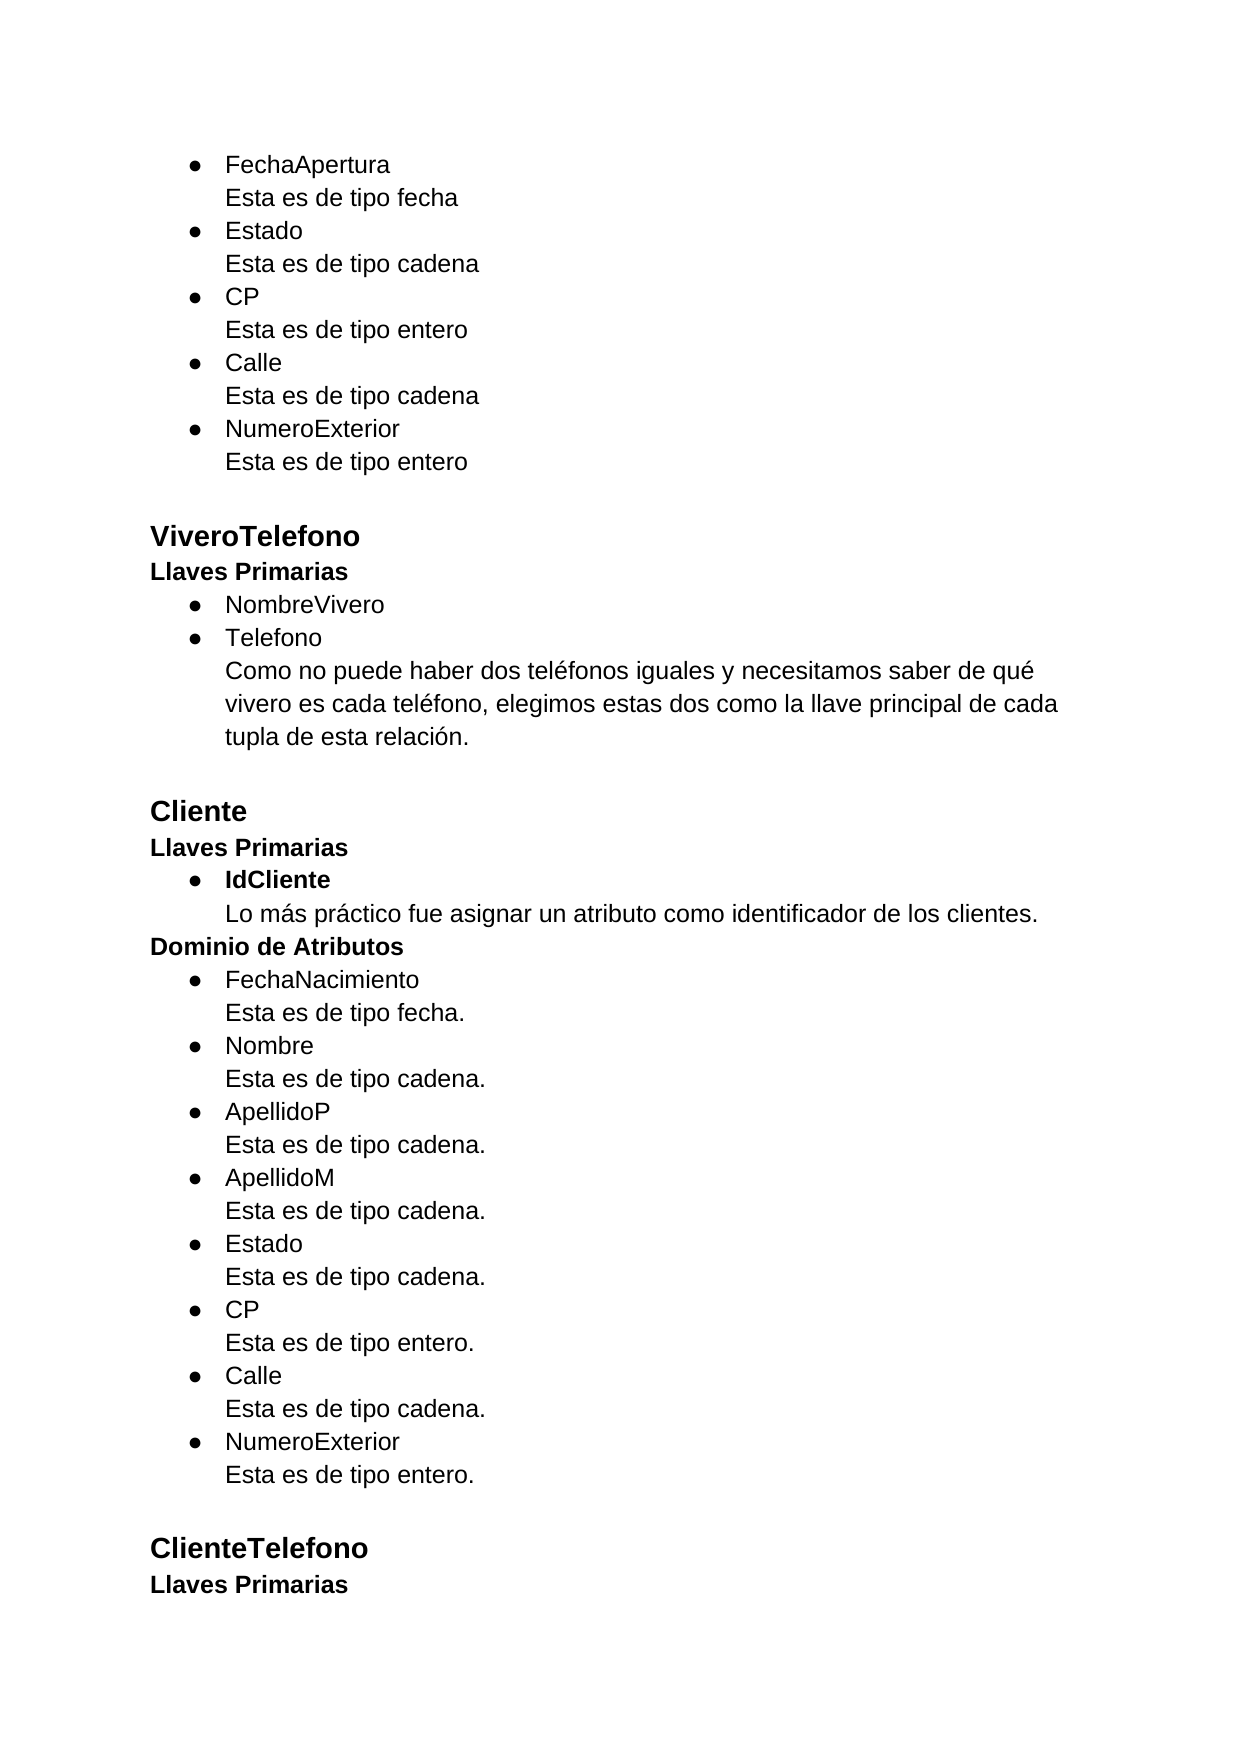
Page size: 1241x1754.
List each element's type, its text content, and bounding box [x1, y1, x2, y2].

text Como no puede haber dos teléfonos iguales y necesitamos saber de qué vivero es cada teléfono, elegimos estas dos como la llave principal de cada tupla de esta relación. [225, 656, 1090, 751]
list FechaNacimiento Esta es de tipo fecha. [187, 964, 1090, 1026]
text Dominio de Atributos [150, 932, 1090, 960]
text Llaves Primarias [150, 1570, 1090, 1599]
list ApellidoM Esta es de tipo cadena. [187, 1163, 1090, 1224]
list Estado Esta es de tipo cadena [187, 216, 1090, 278]
text Cliente [150, 794, 1090, 827]
list NumeroExterior Esta es de tipo entero [187, 414, 1090, 476]
list CP Esta es de tipo entero [187, 282, 1090, 344]
text ViveroTelefono [150, 519, 1090, 552]
list Calle Esta es de tipo cadena [187, 348, 1090, 410]
text ClienteTelefono [150, 1531, 1090, 1565]
list CP Esta es de tipo entero. [187, 1295, 1090, 1357]
text Llaves Primarias [150, 557, 1090, 586]
list NombreVivero [187, 590, 1090, 619]
list IdCliente Lo más práctico fue asignar un atributo como identificador de los clientes. [187, 866, 1090, 927]
list NumeroExterior Esta es de tipo entero. [187, 1427, 1090, 1489]
text Llaves Primarias [150, 832, 1090, 861]
list ApellidoP Esta es de tipo cadena. [187, 1097, 1090, 1158]
list Nombre Esta es de tipo cadena. [187, 1031, 1090, 1092]
list Telefono [187, 623, 1090, 652]
list FechaApertura Esta es de tipo fecha [187, 150, 1090, 212]
list Calle Esta es de tipo cadena. [187, 1361, 1090, 1423]
list Estado Esta es de tipo cadena. [187, 1229, 1090, 1291]
